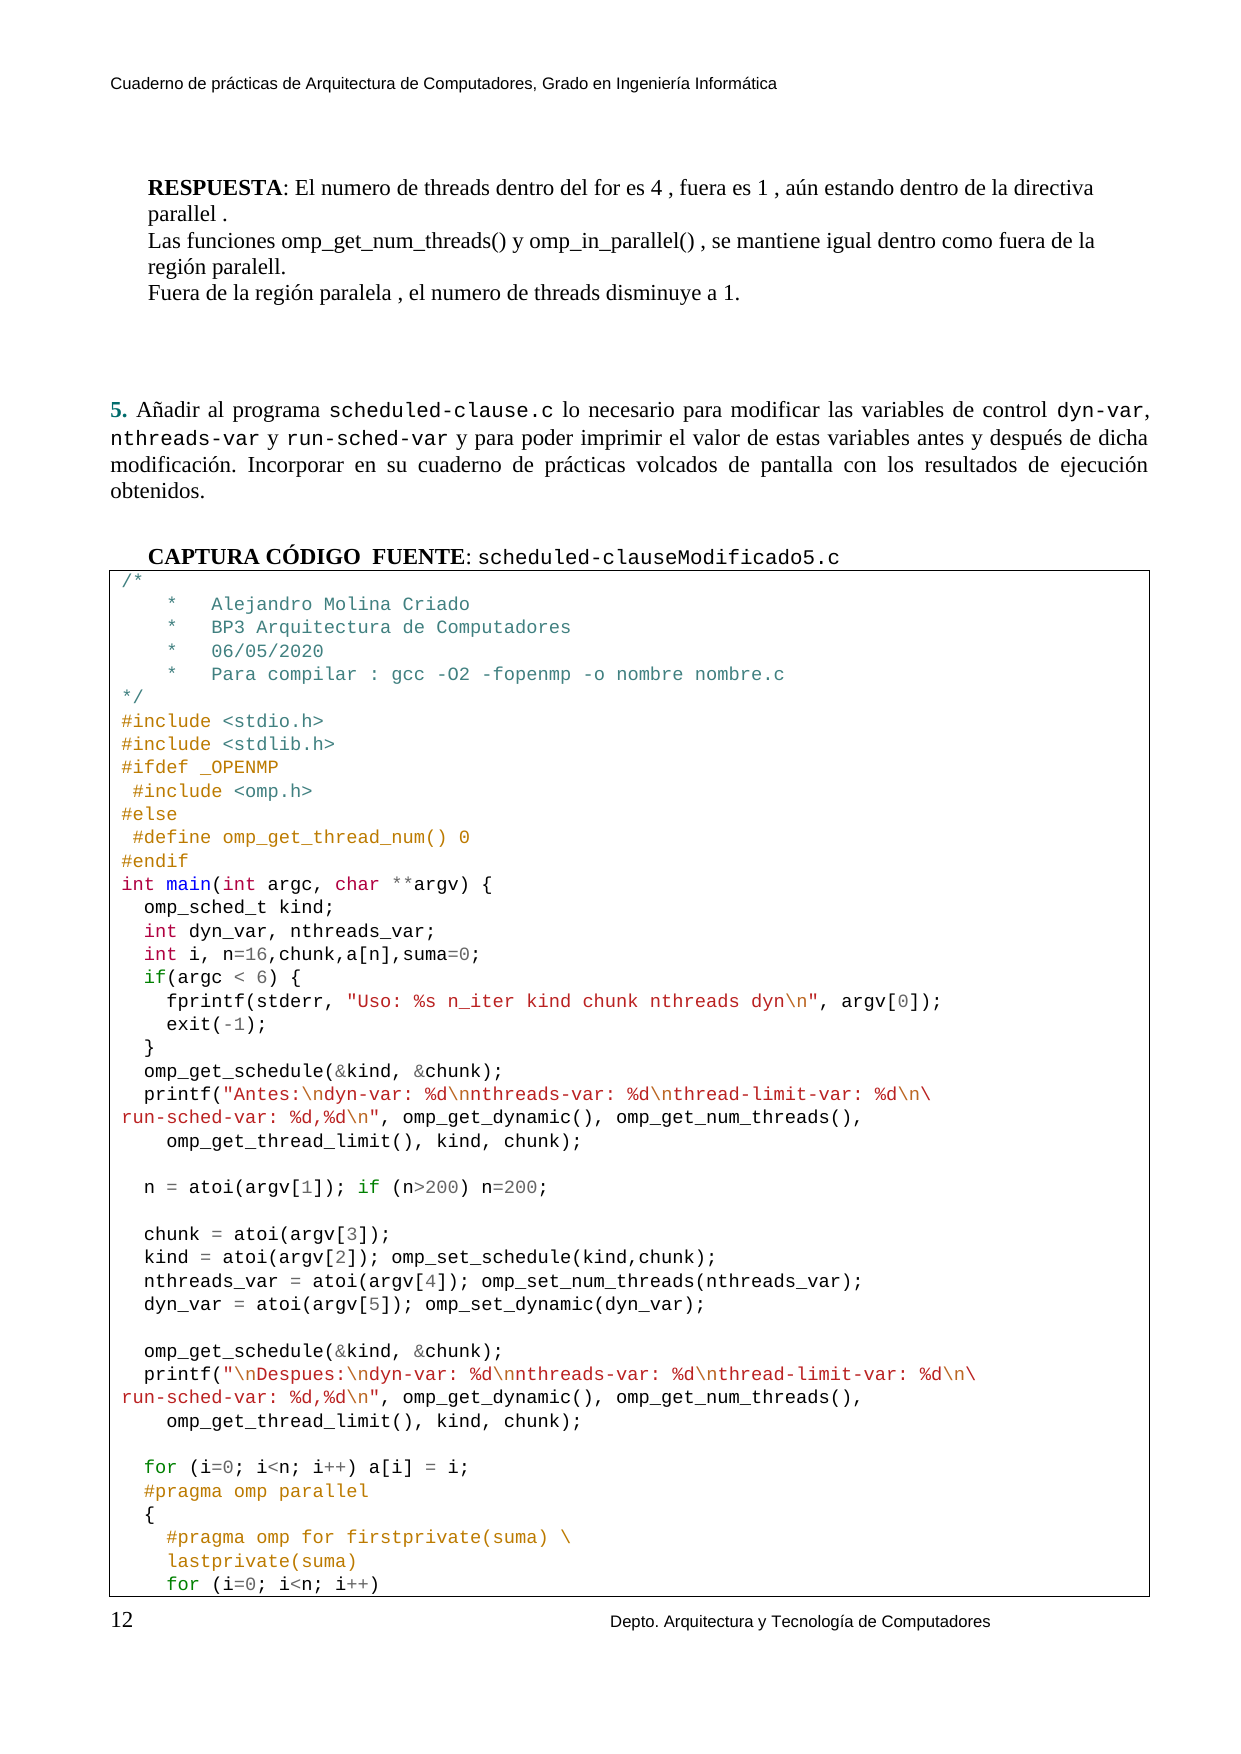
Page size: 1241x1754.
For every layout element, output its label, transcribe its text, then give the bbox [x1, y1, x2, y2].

list 5. Añadir al programa scheduled-clause.c lo necesario para modificar las variables de control dyn-var, nthreads-var y run-sched-var y para poder imprimir el valor de estas variables antes y después de dicha modificación. Incorporar en su cuaderno de prácticas volcados de pantalla con los resultados de ejecución obtenidos. [110, 396, 1150, 504]
text CAPTURA CÓDIGO FUENTE: scheduled-clauseModificado5.c [148, 543, 1150, 570]
text RESPUESTA: El numero de threads dentro del for es 4 , fuera es 1 , aún estando dentro de la directiva parallel . [148, 174, 1150, 227]
text Las funciones omp_get_num_threads() y omp_in_parallel() , se mantiene igual dentro como fuera de la región paralell. [148, 227, 1150, 279]
text Fuera de la región paralela , el numero de threads disminuye a 1. [148, 279, 1150, 306]
table_header /* * Alejandro Molina Criado * BP3 Arquitectura de Computadores * 06/05/2020 * Para compilar : gcc -O2 -fopenmp -o nombre nombre.c */ #include <stdio.h> #include <stdlib.h> #ifdef _OPENMP #include <omp.h> #else #define omp_get_thread_num() 0 #endif int main(int argc, char **argv) { omp_sched_t kind; int dyn_var, nthreads_var; int i, n=16,chunk,a[n],suma=0; if(argc < 6) { fprintf(stderr, "Uso: %s n_iter kind chunk nthreads dyn\n", argv[0]); exit(-1); } omp_get_schedule(&kind, &chunk); printf("Antes:\ndyn-var: %d\nnthreads-var: %d\nthread-limit-var: %d\n\ run-sched-var: %d,%d\n", omp_get_dynamic(), omp_get_num_threads(), omp_get_thread_limit(), kind, chunk); n = atoi(argv[1]); if (n>200) n=200; chunk = atoi(argv[3]); kind = atoi(argv[2]); omp_set_schedule(kind,chunk); nthreads_var = atoi(argv[4]); omp_set_num_threads(nthreads_var); dyn_var = atoi(argv[5]); omp_set_dynamic(dyn_var); omp_get_schedule(&kind, &chunk); printf("\nDespues:\ndyn-var: %d\nnthreads-var: %d\nthread-limit-var: %d\n\ run-sched-var: %d,%d\n", omp_get_dynamic(), omp_get_num_threads(), omp_get_thread_limit(), kind, chunk); for (i=0; i<n; i++) a[i] = i; #pragma omp parallel { #pragma omp for firstprivate(suma) \ lastprivate(suma) for (i=0; i<n; i++) [110, 571, 1149, 1596]
